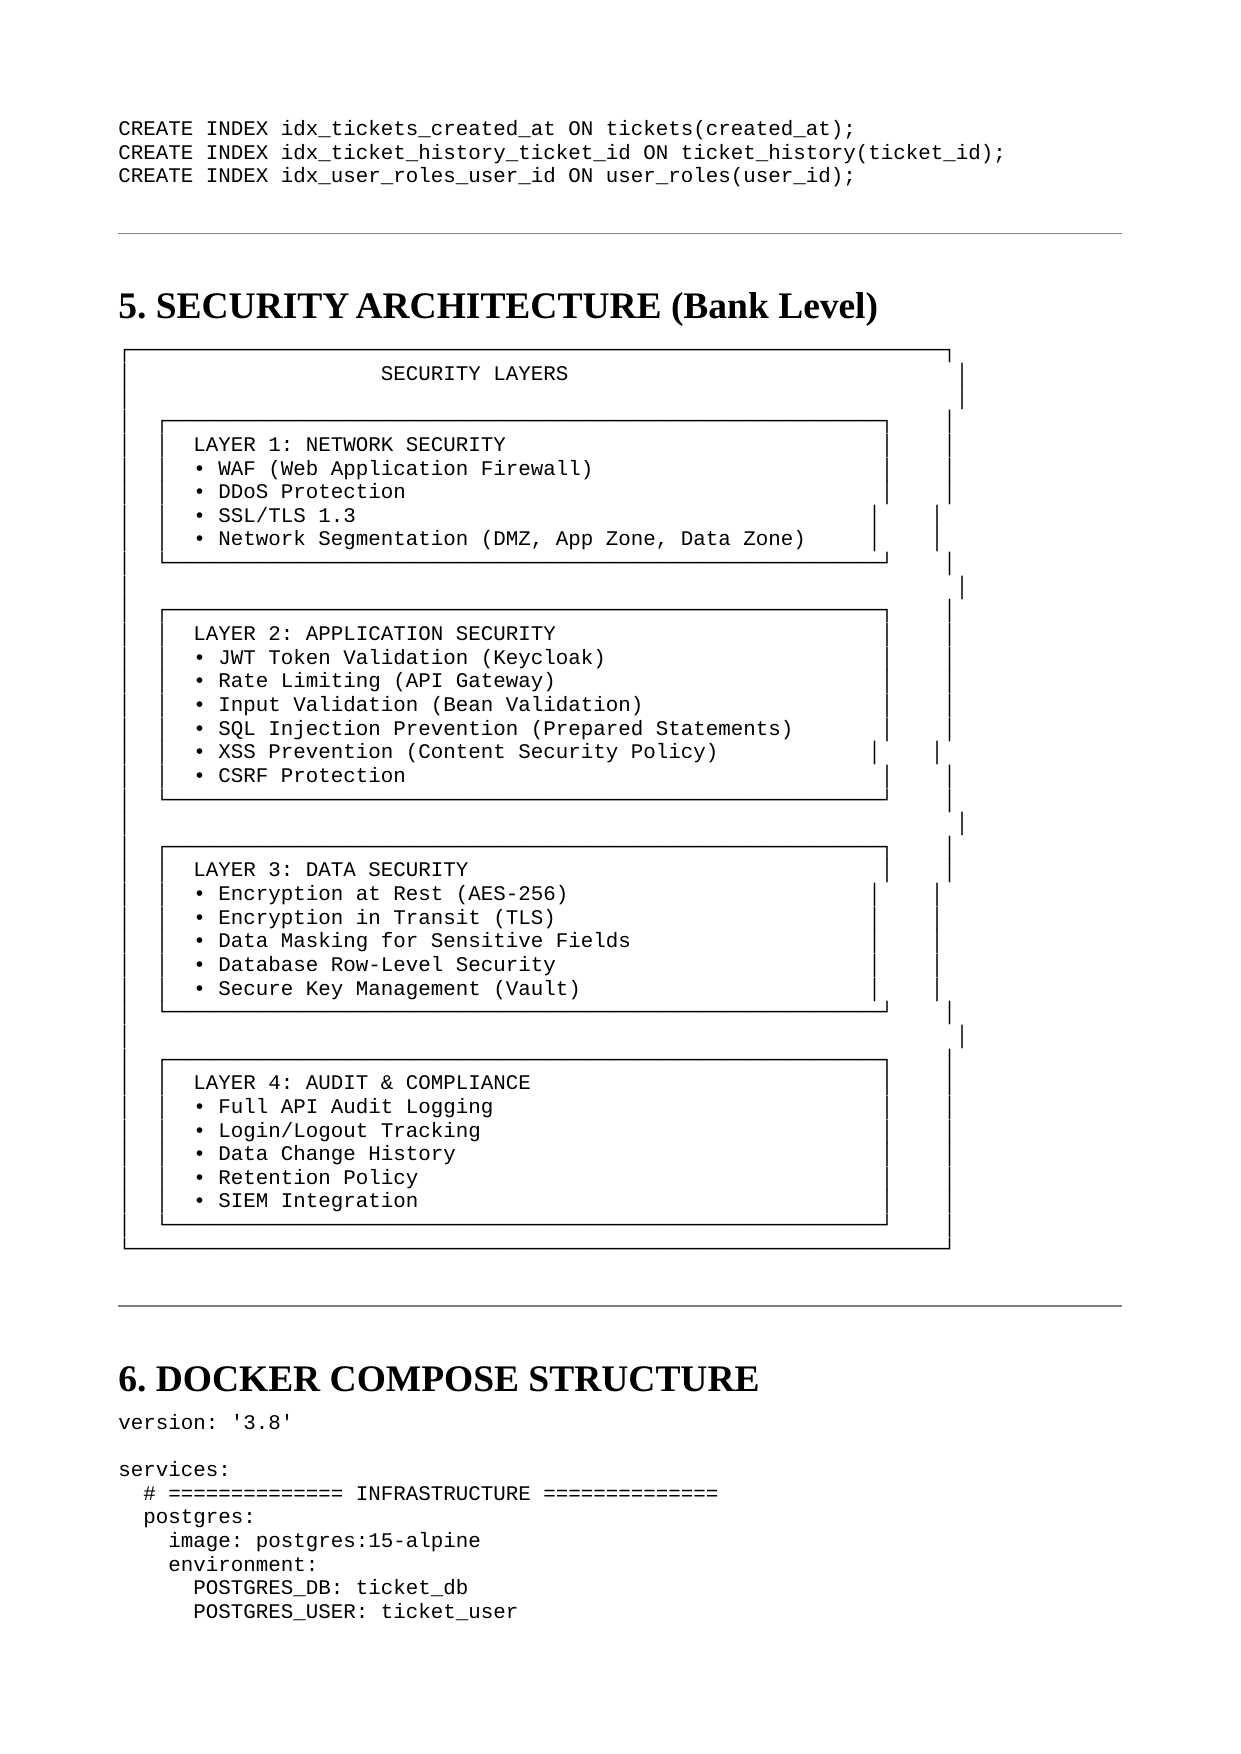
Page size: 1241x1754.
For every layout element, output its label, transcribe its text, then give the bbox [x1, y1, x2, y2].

text │ │ • Encryption in Transit (TLS) │ │ [162, 907, 874, 930]
text │ │ • JWT Token Validation (Keycloak) │ │ [887, 647, 949, 670]
text │ │ [118, 812, 1122, 836]
text │ └─────────────────────────────────────────────────────────┘ │ [118, 788, 1122, 812]
text │ │ • CSRF Protection │ │ [162, 765, 886, 788]
text │ │ • Retention Policy │ │ [162, 1167, 886, 1191]
text services: [118, 1459, 1122, 1483]
text environment: [118, 1553, 1122, 1577]
text │ │ [118, 576, 124, 599]
text │ │ • Database Row-Level Security │ │ [118, 954, 1122, 978]
text │ │ • Encryption at Rest (AES-256) │ │ [118, 883, 1122, 907]
text │ │ • SIEM Integration │ │ [118, 1191, 1122, 1214]
text │ │ • Encryption in Transit (TLS) │ │ [875, 907, 936, 930]
text postgres: [118, 1506, 1122, 1530]
text │ │ • DDoS Protection │ │ [118, 481, 1122, 505]
text │ │ • JWT Token Validation (Keycloak) │ │ [162, 647, 886, 670]
text │ └─────────────────────────────────────────────────────────┘ │ [118, 1214, 1122, 1238]
text │ │ • Retention Policy │ │ [887, 1167, 949, 1191]
text │ │ • Retention Policy │ │ [950, 1167, 1122, 1191]
text # ============== INFRASTRUCTURE ============== [118, 1483, 1122, 1506]
text │ │ LAYER 1: NETWORK SECURITY │ │ [887, 434, 949, 457]
text │ ┌─────────────────────────────────────────────────────────┐ │ [118, 599, 1122, 623]
text │ │ • Login/Logout Tracking │ │ [118, 1119, 1122, 1143]
text │ ┌─────────────────────────────────────────────────────────┐ │ [950, 1049, 1122, 1072]
text │ │ • Secure Key Management (Vault) │ │ [937, 978, 1122, 1001]
text │ SECURITY LAYERS │ [962, 363, 1122, 387]
text │ │ [118, 1025, 1122, 1049]
text │ │ • SSL/TLS 1.3 │ │ [937, 505, 1122, 528]
text │ │ • Encryption in Transit (TLS) │ │ [125, 907, 161, 930]
text │ ┌─────────────────────────────────────────────────────────┐ │ [162, 847, 886, 859]
text │ │ • XSS Prevention (Content Security Policy) │ │ [118, 741, 1122, 765]
text POSTGRES_DB: ticket_db [118, 1577, 1122, 1601]
text │ ┌─────────────────────────────────────────────────────────┐ │ [162, 1060, 886, 1072]
text │ │ • CSRF Protection │ │ [125, 765, 161, 788]
text └─────────────────────────────────────────────────────────────────┘ [118, 1238, 1122, 1261]
text │ │ [962, 576, 1122, 599]
text │ │ • JWT Token Validation (Keycloak) │ │ [125, 647, 161, 670]
text CREATE INDEX idx_user_roles_user_id ON user_roles(user_id); [118, 165, 1122, 189]
text │ │ • SQL Injection Prevention (Prepared Statements) │ │ [162, 718, 886, 741]
text │ │ • Encryption in Transit (TLS) │ │ [937, 907, 1122, 930]
text │ SECURITY LAYERS │ [125, 363, 961, 387]
text │ └─────────────────────────────────────────────────────────┘ │ [118, 552, 1122, 576]
text │ │ • Full API Audit Logging │ │ [950, 1096, 1122, 1119]
text │ ┌─────────────────────────────────────────────────────────┐ │ [118, 410, 1122, 434]
text │ │ LAYER 3: DATA SECURITY │ │ [118, 859, 1122, 883]
text │ │ [125, 576, 961, 599]
text │ │ • Data Masking for Sensitive Fields │ │ [118, 930, 1122, 954]
subtitle 5. SECURITY ARCHITECTURE (Bank Level) [118, 284, 1122, 327]
text │ ┌─────────────────────────────────────────────────────────┐ │ [125, 836, 949, 859]
text POSTGRES_USER: ticket_user [118, 1601, 1122, 1624]
text │ └─────────────────────────────────────────────────────────┘ │ [118, 1001, 1122, 1025]
text │ │ LAYER 1: NETWORK SECURITY │ │ [162, 434, 886, 457]
text image: postgres:15-alpine [118, 1530, 1122, 1553]
text │ │ • Full API Audit Logging │ │ [125, 1096, 161, 1119]
text │ │ • Secure Key Management (Vault) │ │ [162, 978, 874, 1001]
text │ │ • Full API Audit Logging │ │ [887, 1096, 949, 1119]
text │ │ • JWT Token Validation (Keycloak) │ │ [950, 647, 1122, 670]
text │ │ • SSL/TLS 1.3 │ │ [162, 505, 874, 528]
text │ │ • SSL/TLS 1.3 │ │ [125, 505, 161, 528]
text │ ┌─────────────────────────────────────────────────────────┐ │ [950, 836, 1122, 859]
text CREATE INDEX idx_ticket_history_ticket_id ON ticket_history(ticket_id); [118, 142, 1122, 165]
text │ │ • Retention Policy │ │ [125, 1167, 161, 1191]
text CREATE INDEX idx_tickets_created_at ON tickets(created_at); [118, 118, 1122, 142]
text │ │ • Secure Key Management (Vault) │ │ [875, 978, 936, 1001]
text │ │ • CSRF Protection │ │ [950, 765, 1122, 788]
text │ │ LAYER 1: NETWORK SECURITY │ │ [125, 434, 161, 457]
text ┌─────────────────────────────────────────────────────────────────┐ [118, 339, 1122, 363]
text │ │ • Secure Key Management (Vault) │ │ [125, 978, 161, 1001]
text │ │ LAYER 2: APPLICATION SECURITY │ │ [118, 623, 1122, 647]
text │ │ [118, 387, 1122, 410]
text │ │ • SQL Injection Prevention (Prepared Statements) │ │ [950, 718, 1122, 741]
text │ ┌─────────────────────────────────────────────────────────┐ │ [125, 1049, 949, 1072]
text │ │ • SQL Injection Prevention (Prepared Statements) │ │ [887, 718, 949, 741]
text │ │ • Input Validation (Bean Validation) │ │ [118, 694, 1122, 718]
text │ │ • CSRF Protection │ │ [887, 765, 949, 788]
text │ │ • SSL/TLS 1.3 │ │ [875, 505, 936, 528]
text │ │ • Full API Audit Logging │ │ [162, 1096, 886, 1119]
text │ │ • Data Change History │ │ [118, 1143, 1122, 1167]
text version: '3.8' [118, 1412, 1122, 1435]
text │ │ • Network Segmentation (DMZ, App Zone, Data Zone) │ │ [118, 528, 1122, 552]
text │ │ • WAF (Web Application Firewall) │ │ [118, 457, 1122, 481]
text │ │ • Rate Limiting (API Gateway) │ │ [118, 670, 1122, 694]
subtitle 6. DOCKER COMPOSE STRUCTURE [118, 1356, 1122, 1399]
text │ │ LAYER 4: AUDIT & COMPLIANCE │ │ [118, 1072, 1122, 1096]
text │ │ LAYER 1: NETWORK SECURITY │ │ [950, 434, 1122, 457]
